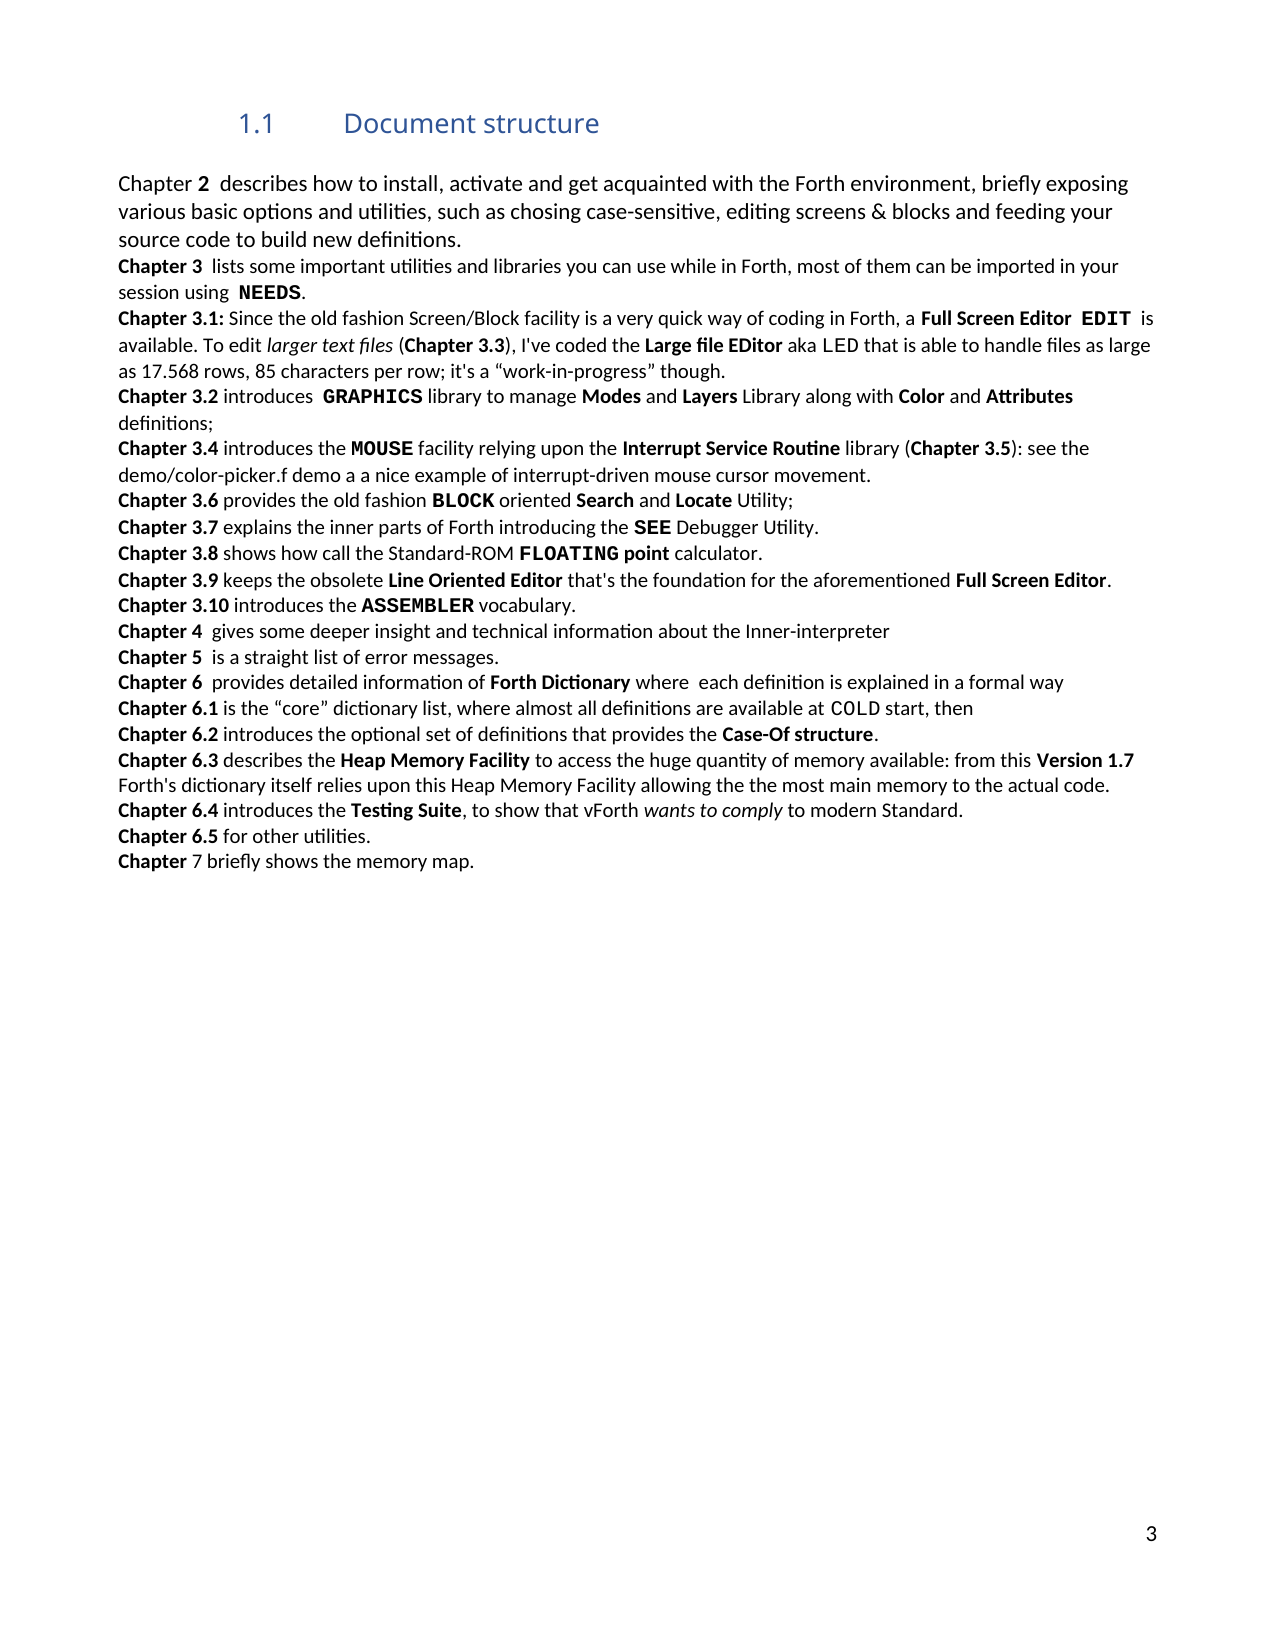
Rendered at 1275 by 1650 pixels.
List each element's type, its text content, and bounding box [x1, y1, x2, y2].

text Chapter 3.10 introduces the ASSEMBLER vocabulary. Chapter 4 gives some deeper insight and technical information about the Inner-interpreter [118, 592, 1157, 644]
text Chapter 3.8 shows how call the Standard-ROM FLOATING point calculator. [118, 540, 1157, 567]
text Chapter 3 lists some important utilities and libraries you can use while in Forth, most of them can be imported in your session using NEEDS. Chapter 3.1: Since the old fashion Screen/Block facility is a very quick way of coding in Forth, a Full Screen Editor EDIT is available. To edit larger text files (Chapter 3.3), I've coded the Large file EDitor aka LED that is able to handle files as large as 17.568 rows, 85 characters per row; it's a “work-in-progress” though. Chapter 3.2 introduces GRAPHICS library to manage Modes and Layers Library along with Color and Attributes definitions; [118, 253, 1157, 436]
text Chapter 7 briefly shows the memory map. [118, 848, 1157, 874]
text Chapter 6.1 is the “core” dictionary list, where almost all definitions are available at COLD start, then [118, 695, 1157, 721]
text Chapter 3.7 explains the inner parts of Forth introducing the SEE Debugger Utility. [118, 514, 1157, 540]
text Chapter 6.4 introduces the Testing Suite, to show that vForth wants to comply to modern Standard. [118, 798, 1157, 823]
text Chapter 6.2 introduces the optional set of definitions that provides the Case-Of structure. [118, 721, 1157, 747]
text Chapter 6.3 describes the Heap Memory Facility to access the huge quantity of memory available: from this Version 1.7 Forth's dictionary itself relies upon this Heap Memory Facility allowing the the most main memory to the actual code. [118, 747, 1157, 798]
text Chapter 3.6 provides the old fashion BLOCK oriented Search and Locate Utility; [118, 487, 1157, 514]
text Chapter 6 provides detailed information of Forth Dictionary where each definition is explained in a formal way [118, 669, 1157, 695]
text Chapter 3.4 introduces the MOUSE facility relying upon the Interrupt Service Routine library (Chapter 3.5): see the demo/color-picker.f demo a a nice example of interrupt-driven mouse cursor movement. [118, 436, 1157, 487]
text Chapter 2 describes how to install, activate and get acquainted with the Forth environment, briefly exposing various basic options and utilities, such as chosing case-sensitive, editing screens & blocks and feeding your source code to build new definitions. [118, 141, 1157, 253]
text Chapter 5 is a straight list of error messages. [118, 644, 1157, 669]
text Chapter 6.5 for other utilities. [118, 823, 1157, 848]
text Chapter 3.9 keeps the obsolete Line Oriented Editor that's the foundation for the aforementioned Full Screen Editor. [118, 567, 1157, 592]
subtitle Document structure [231, 104, 1157, 141]
